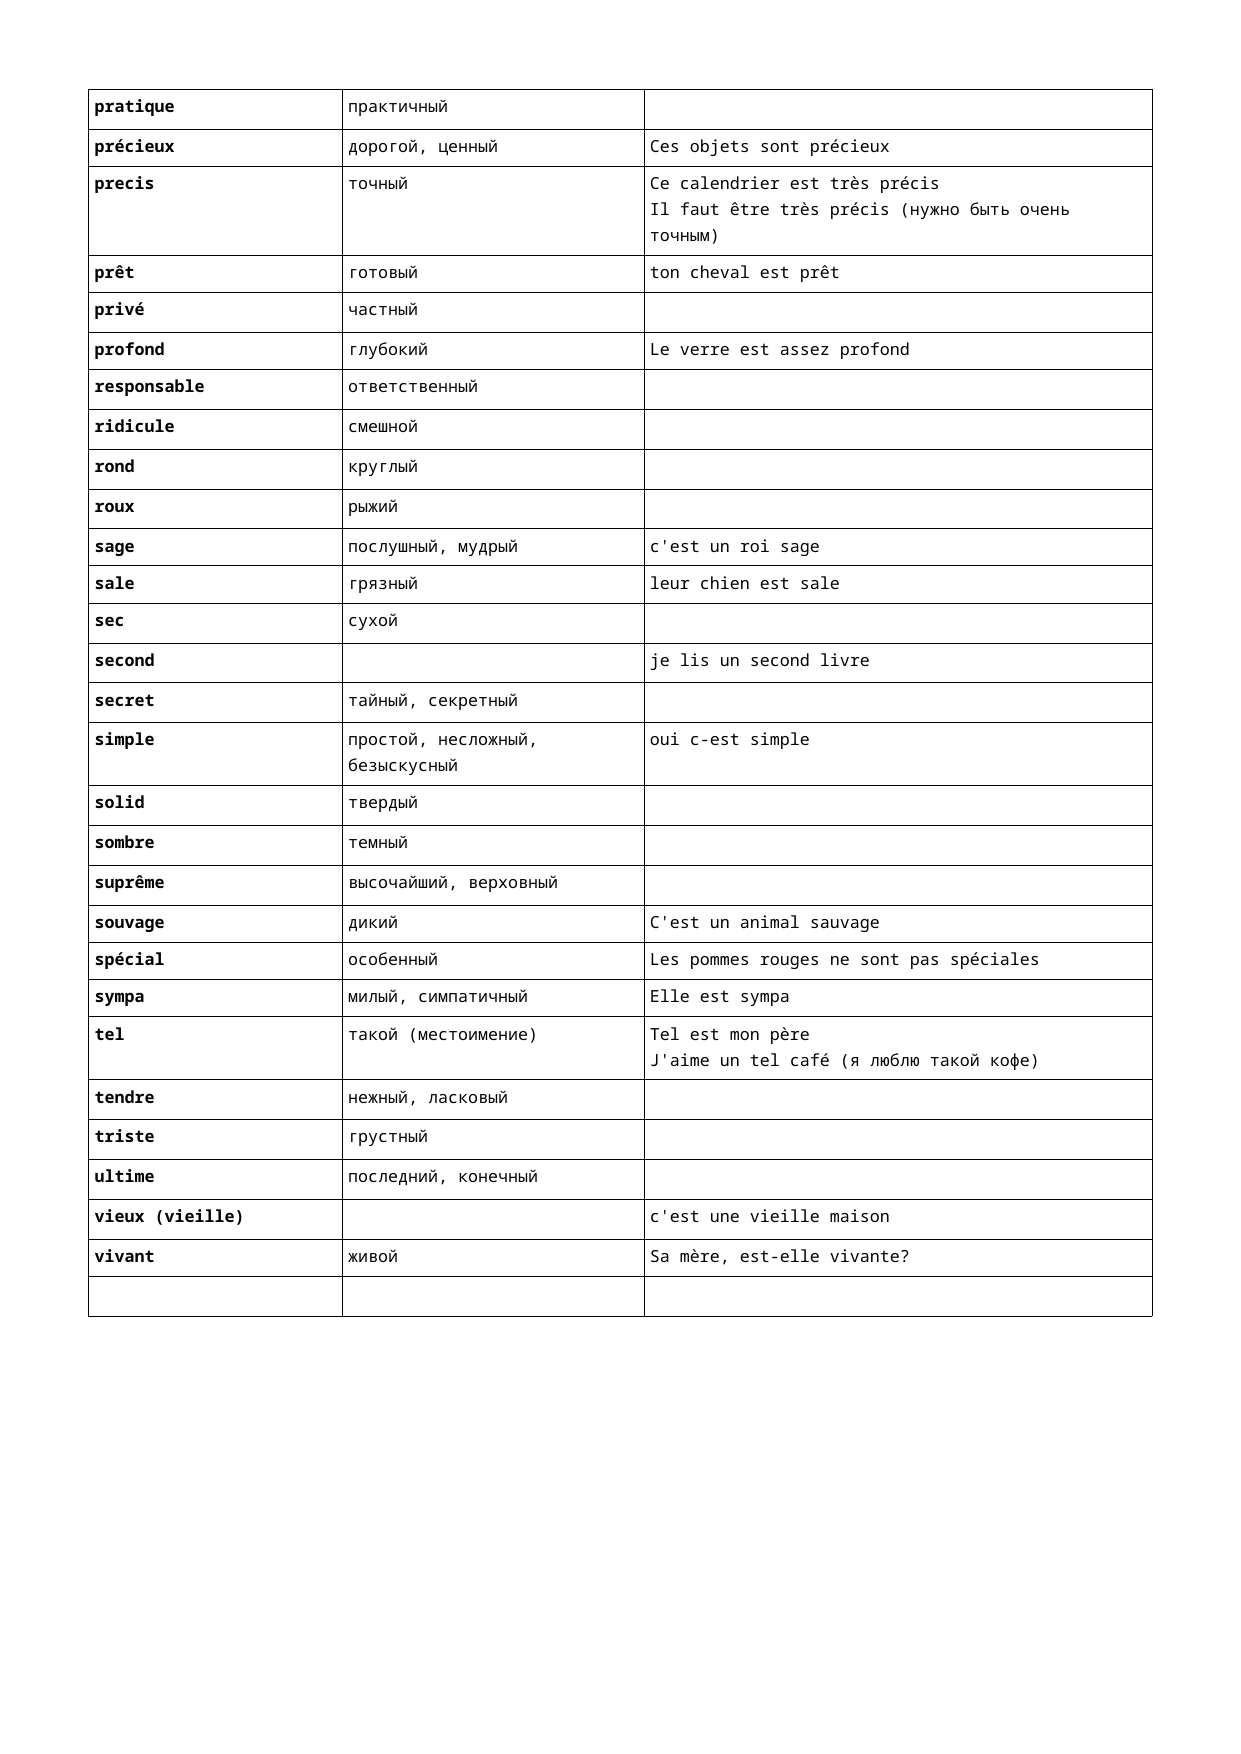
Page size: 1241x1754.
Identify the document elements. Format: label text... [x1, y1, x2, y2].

table_cell Ces objets sont précieux [645, 130, 1152, 166]
table_cell ridicule [89, 410, 342, 448]
table_cell profond [89, 333, 342, 369]
table_cell Sa mère, est-elle vivante? [645, 1240, 1152, 1276]
table_cell Ce calendrier est très précis Il faut être très précis (нужно быть очень точным) [645, 167, 1152, 255]
table_cell ответственный [343, 370, 644, 409]
table_cell [645, 683, 1152, 722]
table_cell leur chien est sale [645, 566, 1152, 602]
table_cell Elle est sympa [645, 980, 1152, 1016]
table_cell сухой [343, 604, 644, 642]
table_cell высочайший, верховный [343, 866, 644, 905]
table_cell roux [89, 490, 342, 528]
table_cell sec [89, 604, 342, 642]
table_cell [645, 1277, 1152, 1316]
table_cell простой, несложный, безыскусный [343, 723, 644, 785]
table_cell практичный [343, 90, 644, 128]
table_cell tendre [89, 1080, 342, 1119]
table_cell c'est un roi sage [645, 529, 1152, 565]
table_cell sombre [89, 826, 342, 865]
table_cell privé [89, 293, 342, 332]
table_cell c'est une vieille maison [645, 1200, 1152, 1239]
table_cell simple [89, 723, 342, 785]
table_cell тайный, секретный [343, 683, 644, 722]
table_cell prêt [89, 256, 342, 292]
table_cell solid [89, 786, 342, 825]
table_cell je lis un second livre [645, 644, 1152, 682]
table_cell ultime [89, 1160, 342, 1199]
table_cell дорогой, ценный [343, 130, 644, 166]
table_cell ton cheval est prêt [645, 256, 1152, 292]
table_cell милый, симпатичный [343, 980, 644, 1016]
table_cell suprême [89, 866, 342, 905]
table_cell [645, 826, 1152, 865]
table_cell Les pommes rouges ne sont pas spéciales [645, 943, 1152, 979]
table_cell triste [89, 1120, 342, 1159]
table_cell [645, 786, 1152, 825]
table_cell souvage [89, 906, 342, 942]
table_cell [645, 1120, 1152, 1159]
table_cell готовый [343, 256, 644, 292]
table_cell sale [89, 566, 342, 602]
table_cell sage [89, 529, 342, 565]
table_cell secret [89, 683, 342, 722]
table_cell tel [89, 1017, 342, 1079]
table_cell [343, 1200, 644, 1239]
table_cell [645, 293, 1152, 332]
table_cell [645, 410, 1152, 448]
table_cell твердый [343, 786, 644, 825]
table_cell дикий [343, 906, 644, 942]
table_cell [645, 370, 1152, 409]
table_cell особенный [343, 943, 644, 979]
table_cell [645, 604, 1152, 642]
table_cell послушный, мудрый [343, 529, 644, 565]
table_cell [89, 1277, 342, 1316]
table_cell нежный, ласковый [343, 1080, 644, 1119]
table_cell oui c-est simple [645, 723, 1152, 785]
table_cell круглый [343, 450, 644, 488]
table_cell рыжий [343, 490, 644, 528]
table_cell [343, 1277, 644, 1316]
table_cell responsable [89, 370, 342, 409]
table_cell second [89, 644, 342, 682]
table_cell грязный [343, 566, 644, 602]
table_cell [645, 450, 1152, 488]
table_cell смешной [343, 410, 644, 448]
table_cell vieux (vieille) [89, 1200, 342, 1239]
table_cell C'est un animal sauvage [645, 906, 1152, 942]
table_cell spécial [89, 943, 342, 979]
table_cell точный [343, 167, 644, 255]
table_cell Le verre est assez profond [645, 333, 1152, 369]
table_cell sympa [89, 980, 342, 1016]
table_cell [343, 644, 644, 682]
table_cell последний, конечный [343, 1160, 644, 1199]
table_cell темный [343, 826, 644, 865]
table_cell Tel est mon père J'aime un tel café (я люблю такой кофе) [645, 1017, 1152, 1079]
table_cell precis [89, 167, 342, 255]
table_cell précieux [89, 130, 342, 166]
table_cell pratique [89, 90, 342, 128]
table_cell [645, 490, 1152, 528]
table_cell грустный [343, 1120, 644, 1159]
table_cell [645, 1160, 1152, 1199]
table_cell такой (местоимение) [343, 1017, 644, 1079]
table_cell глубокий [343, 333, 644, 369]
table_cell частный [343, 293, 644, 332]
table_cell rond [89, 450, 342, 488]
table_cell [645, 1080, 1152, 1119]
table_cell [645, 866, 1152, 905]
table_cell живой [343, 1240, 644, 1276]
table_cell [645, 90, 1152, 128]
table_cell vivant [89, 1240, 342, 1276]
